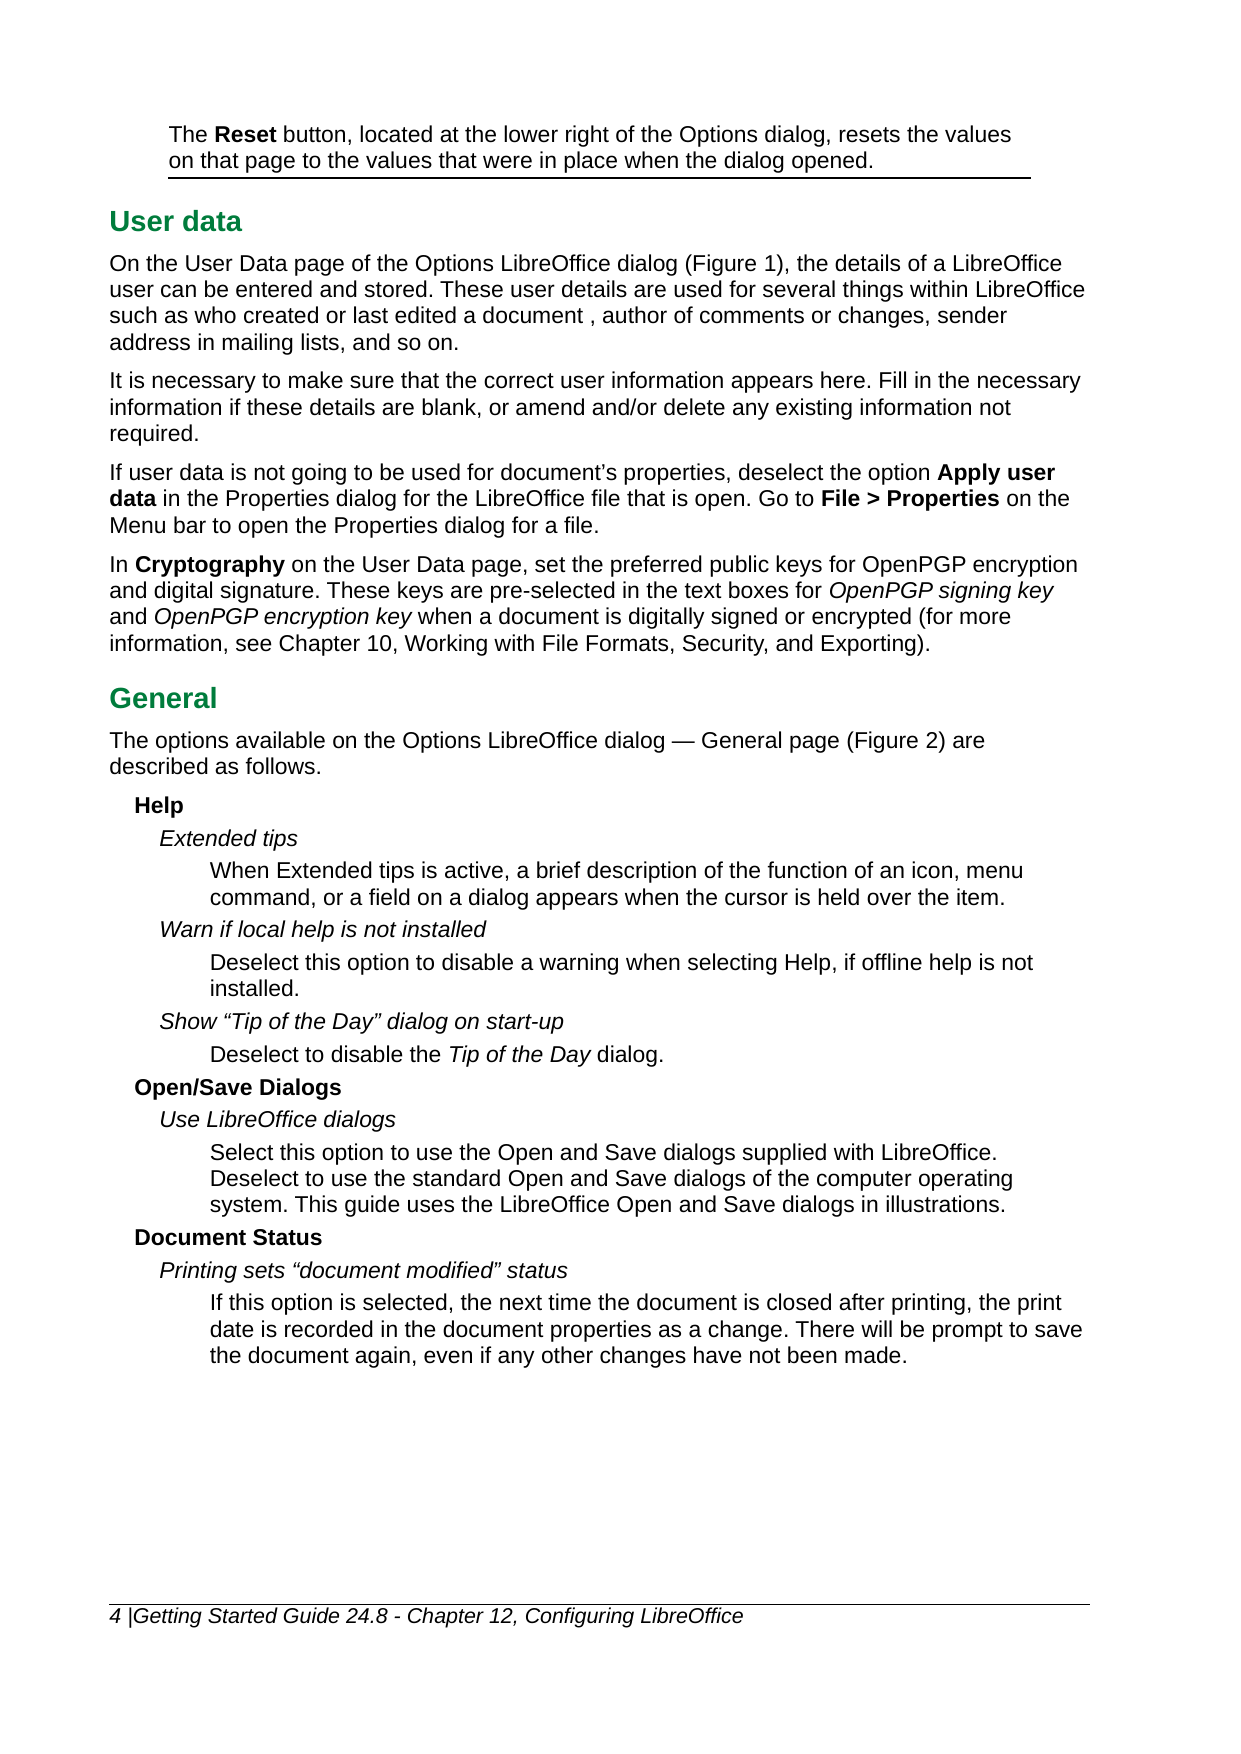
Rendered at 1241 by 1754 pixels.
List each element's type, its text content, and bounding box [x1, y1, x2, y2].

text Use LibreOffice dialogs [159, 1106, 1090, 1132]
subtitle User data [109, 203, 1090, 237]
text Printing sets “document modified” status [159, 1257, 1090, 1283]
text Deselect to disable the Tip of the Day dialog. [209, 1041, 1090, 1067]
text If this option is selected, the next time the document is closed after printing, the print date is recorded in the document properties as a change. There will be prompt to save the document again, even if any other changes have not been made. [209, 1289, 1090, 1368]
text Extended tips [159, 824, 1090, 851]
text When Extended tips is active, a brief description of the function of an icon, menu command, or a field on a dialog appears when the cursor is held over the item. [209, 857, 1090, 910]
text Warn if local help is not installed [159, 916, 1090, 943]
text Document Status [134, 1224, 1090, 1251]
text Help [134, 792, 1090, 818]
subtitle General [109, 681, 1090, 714]
text It is necessary to make sure that the correct user information appears here. Fill in the necessary information if these details are blank, or amend and/or delete any existing information not required. [109, 367, 1090, 446]
list The options available on the Options LibreOffice dialog — General page (Figure 2) are described as follows. [109, 727, 1090, 779]
text Select this option to use the Open and Save dialogs supplied with LibreOffice. Deselect to use the standard Open and Save dialogs of the computer operating system. This guide uses the LibreOffice Open and Save dialogs in illustrations. [209, 1139, 1090, 1218]
text On the User Data page of the Options LibreOffice dialog (Figure 1), the details of a LibreOffice user can be entered and stored. These user details are used for several things within LibreOffice such as who created or last edited a document , author of comments or changes, sender address in mailing lists, and so on. [109, 249, 1090, 355]
text In Cryptography on the User Data page, set the preferred public keys for OpenPGP encryption and digital signature. These keys are pre-selected in the text boxes for OpenPGP signing key and OpenPGP encryption key when a document is digitally signed or encrypted (for more information, see Chapter 10, Working with File Formats, Security, and Exporting). [109, 551, 1090, 656]
text Show “Tip of the Day” dialog on start-up [159, 1008, 1090, 1034]
text Open/Save Dialogs [134, 1073, 1090, 1100]
text The Reset button, located at the lower right of the Options dialog, resets the values on that page to the values that were in place when the dialog opened. [168, 121, 1031, 177]
text Deselect this option to disable a warning when selecting Help, if offline help is not installed. [209, 949, 1090, 1002]
text If user data is not going to be used for document’s properties, deselect the option Apply user data in the Properties dialog for the LibreOffice file that is open. Go to File > Properties on the Menu bar to open the Properties dialog for a file. [109, 459, 1090, 538]
